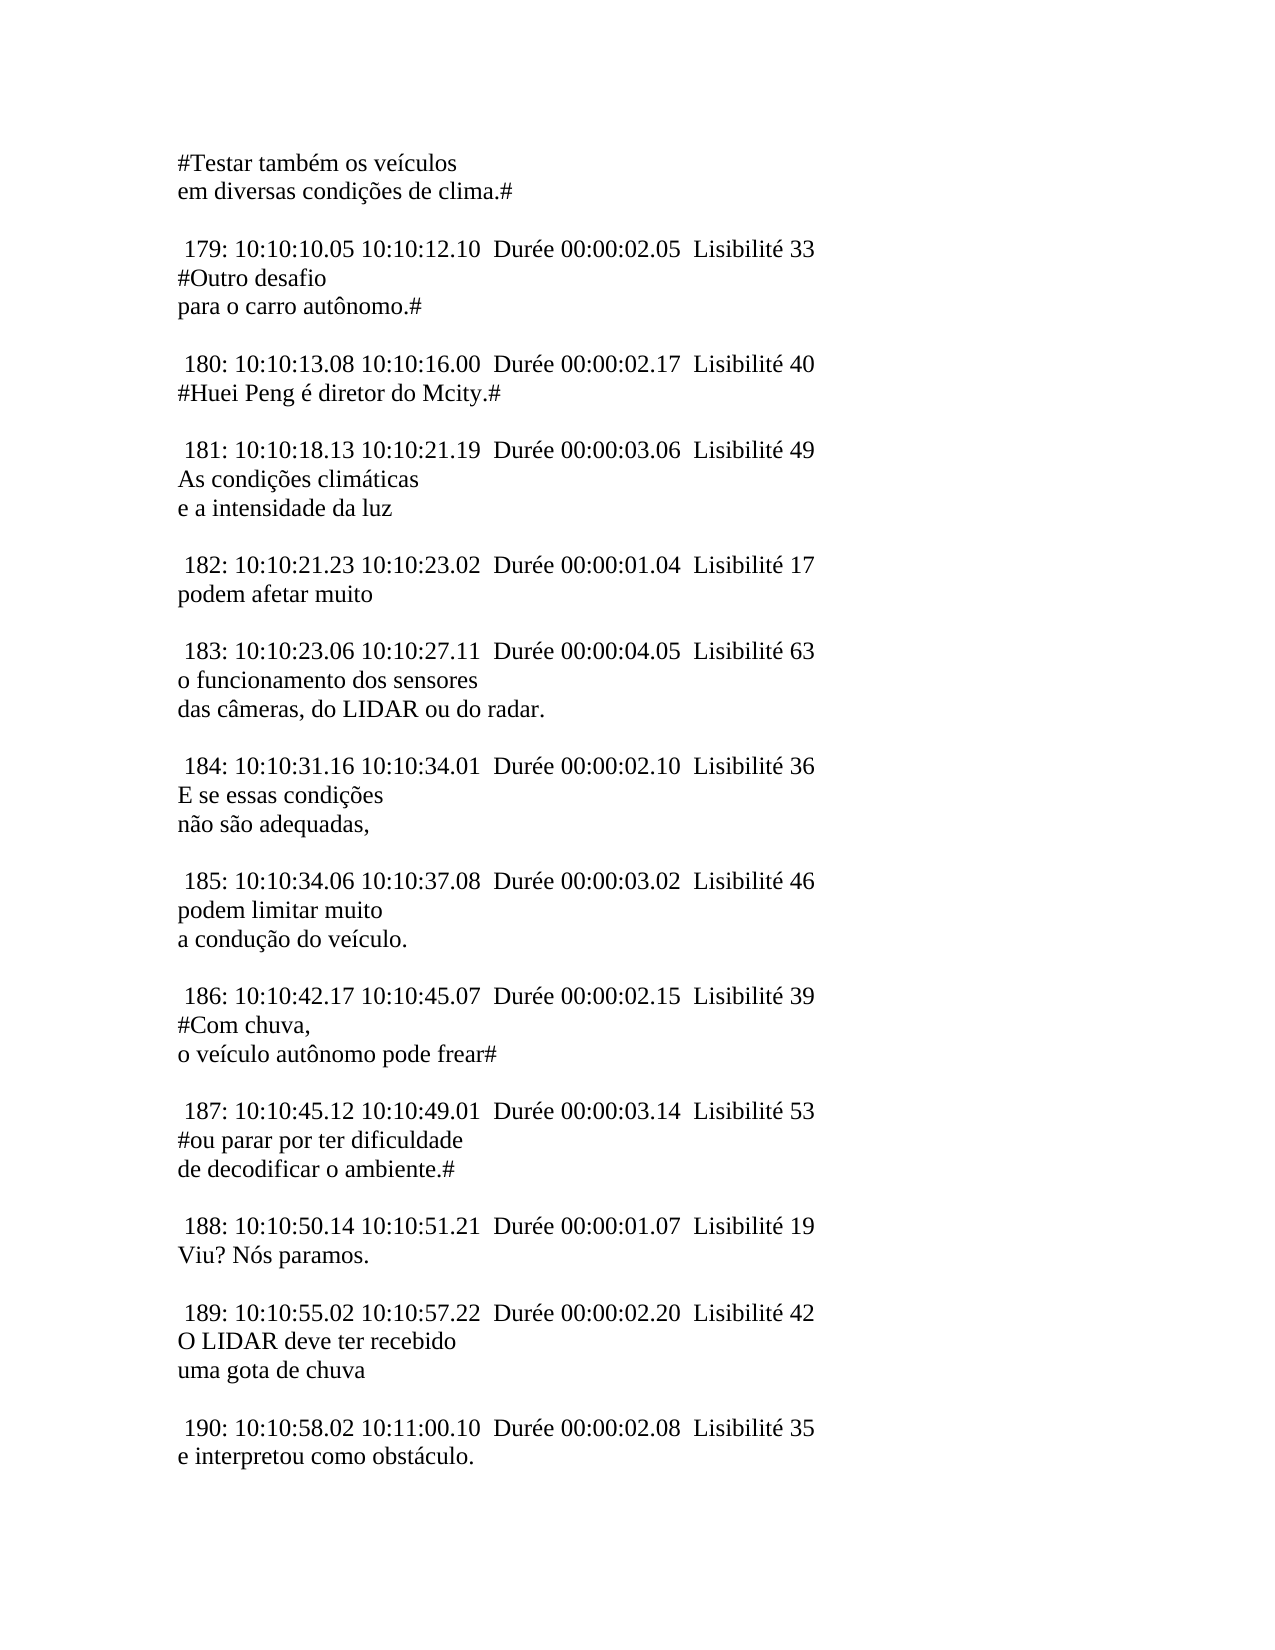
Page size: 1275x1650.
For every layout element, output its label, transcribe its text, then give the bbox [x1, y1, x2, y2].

text e a intensidade da luz [177, 493, 1098, 521]
text 180: 10:10:13.08 10:10:16.00 Durée 00:00:02.17 Lisibilité 40 [177, 349, 1098, 378]
text podem afetar muito [177, 579, 1098, 608]
text E se essas condições [177, 780, 1098, 809]
text 181: 10:10:18.13 10:10:21.19 Durée 00:00:03.06 Lisibilité 49 [177, 435, 1098, 464]
text de decodificar o ambiente.# [177, 1154, 1098, 1183]
text o veículo autônomo pode frear# [177, 1039, 1098, 1068]
text Viu? Nós paramos. [177, 1240, 1098, 1269]
text 186: 10:10:42.17 10:10:45.07 Durée 00:00:02.15 Lisibilité 39 [177, 981, 1098, 1010]
text #ou parar por ter dificuldade [177, 1125, 1098, 1154]
text As condições climáticas [177, 464, 1098, 493]
text a condução do veículo. [177, 924, 1098, 953]
text para o carro autônomo.# [177, 291, 1098, 320]
text 185: 10:10:34.06 10:10:37.08 Durée 00:00:03.02 Lisibilité 46 [177, 866, 1098, 895]
text #Huei Peng é diretor do Mcity.# [177, 378, 1098, 406]
text não são adequadas, [177, 809, 1098, 838]
text 188: 10:10:50.14 10:10:51.21 Durée 00:00:01.07 Lisibilité 19 [177, 1211, 1098, 1240]
text #Outro desafio [177, 263, 1098, 291]
text em diversas condições de clima.# [177, 176, 1098, 205]
text o funcionamento dos sensores [177, 665, 1098, 694]
text O LIDAR deve ter recebido [177, 1326, 1098, 1355]
text 189: 10:10:55.02 10:10:57.22 Durée 00:00:02.20 Lisibilité 42 [177, 1298, 1098, 1326]
text uma gota de chuva [177, 1355, 1098, 1384]
text #Testar também os veículos [177, 148, 1098, 176]
text 187: 10:10:45.12 10:10:49.01 Durée 00:00:03.14 Lisibilité 53 [177, 1096, 1098, 1125]
text 183: 10:10:23.06 10:10:27.11 Durée 00:00:04.05 Lisibilité 63 [177, 636, 1098, 665]
text das câmeras, do LIDAR ou do radar. [177, 694, 1098, 723]
text 184: 10:10:31.16 10:10:34.01 Durée 00:00:02.10 Lisibilité 36 [177, 751, 1098, 780]
text podem limitar muito [177, 895, 1098, 924]
text e interpretou como obstáculo. [177, 1441, 1098, 1470]
text 179: 10:10:10.05 10:10:12.10 Durée 00:00:02.05 Lisibilité 33 [177, 234, 1098, 263]
text #Com chuva, [177, 1010, 1098, 1039]
text 182: 10:10:21.23 10:10:23.02 Durée 00:00:01.04 Lisibilité 17 [177, 550, 1098, 579]
text 190: 10:10:58.02 10:11:00.10 Durée 00:00:02.08 Lisibilité 35 [177, 1413, 1098, 1441]
